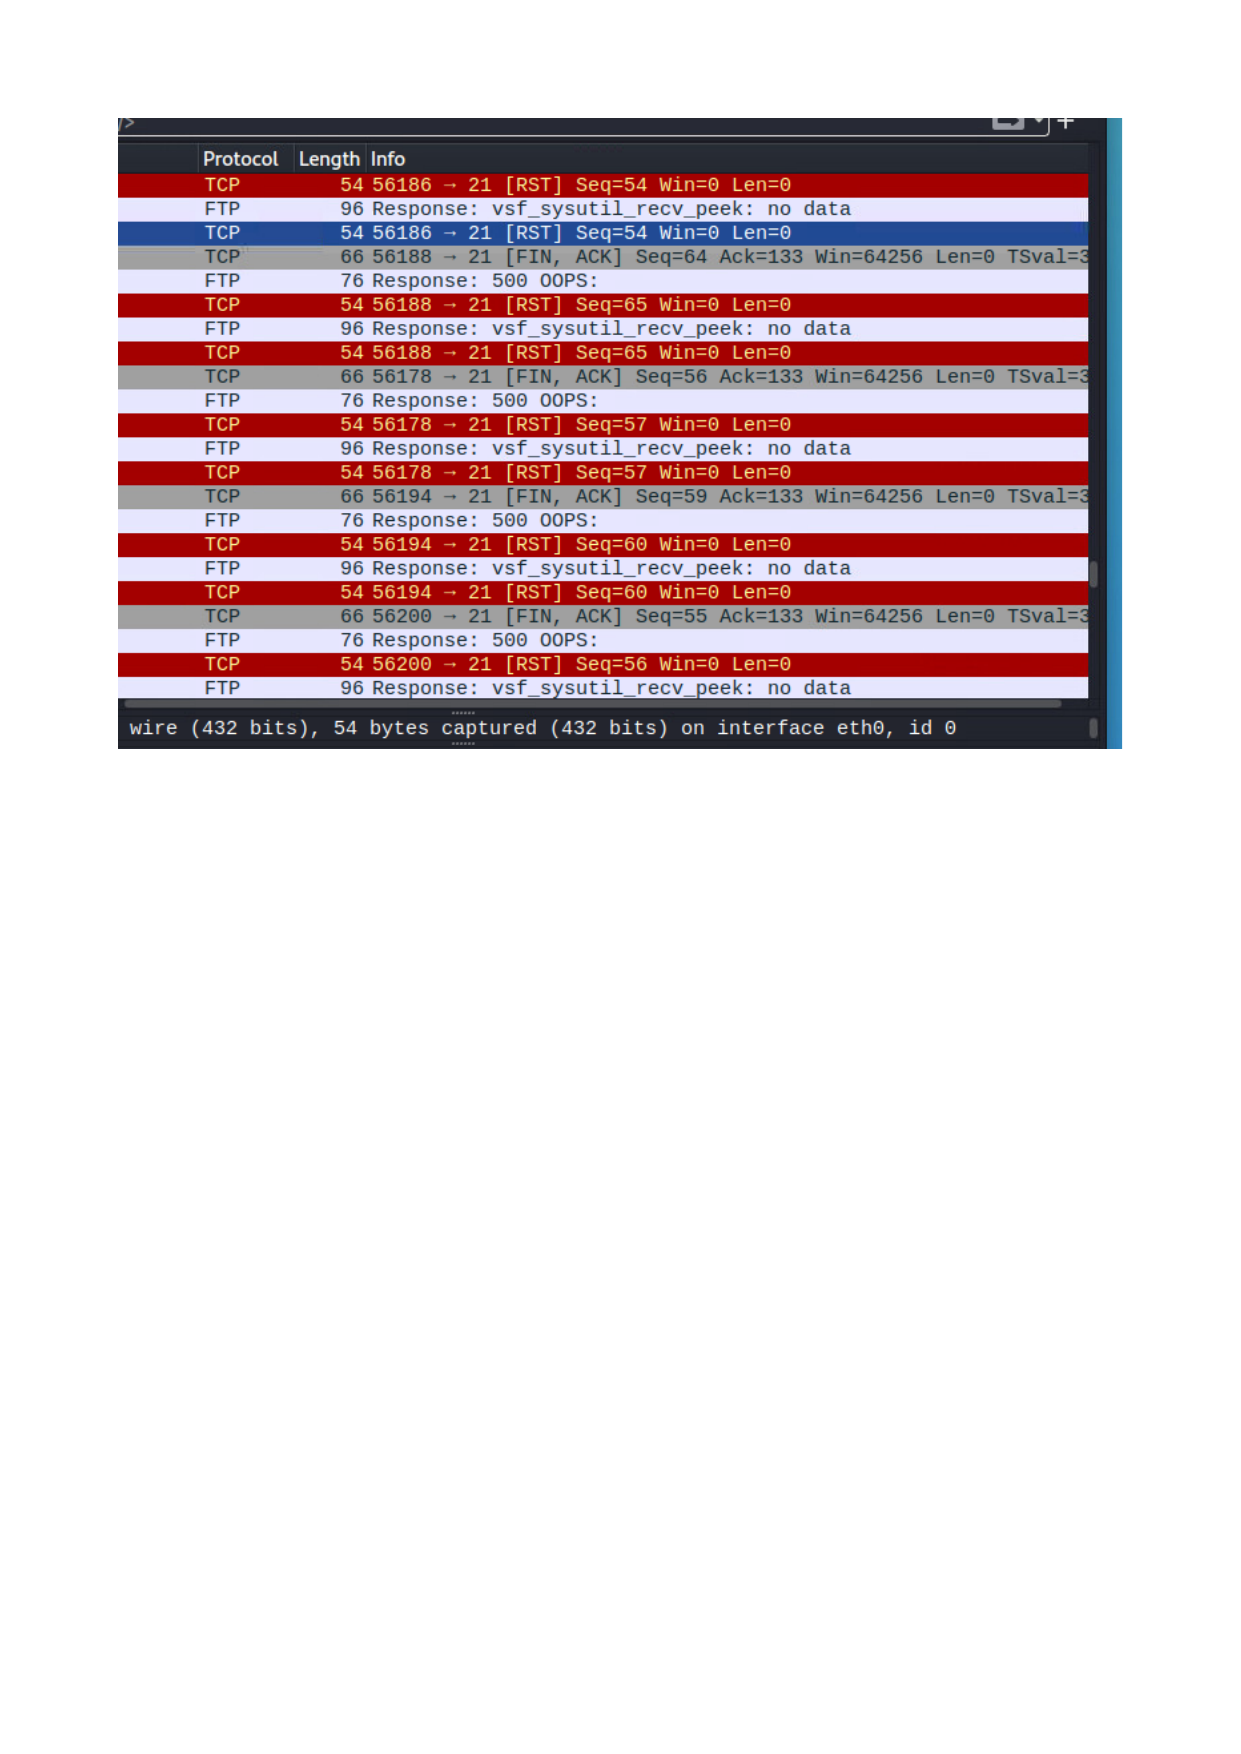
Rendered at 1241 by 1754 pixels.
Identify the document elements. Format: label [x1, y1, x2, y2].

picture [118, 118, 1123, 749]
